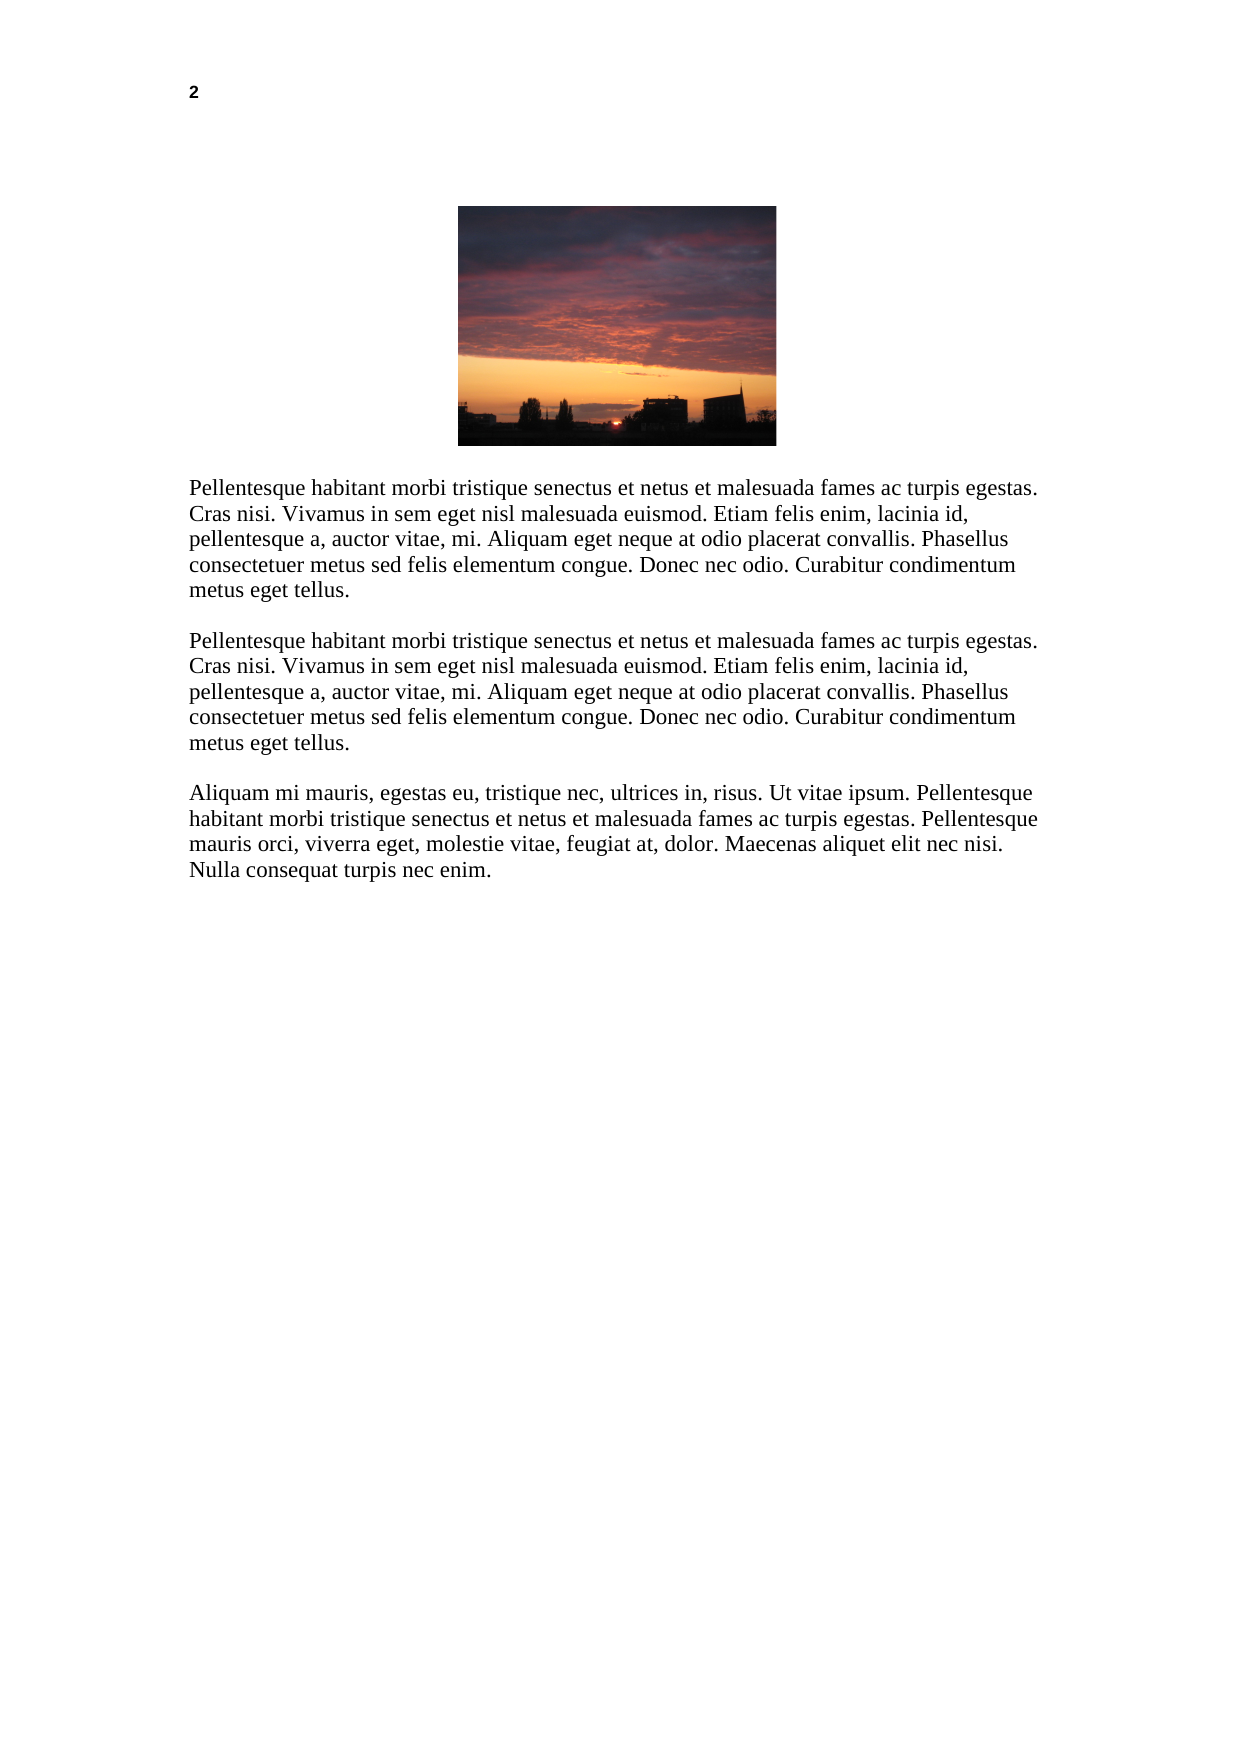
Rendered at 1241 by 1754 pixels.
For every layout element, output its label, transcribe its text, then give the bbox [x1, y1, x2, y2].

text Aliquam mi mauris, egestas eu, tristique nec, ultrices in, risus. Ut vitae ipsum. Pellentesque habitant morbi tristique senectus et netus et malesuada fames ac turpis egestas. Pellentesque mauris orci, viverra eget, molestie vitae, feugiat at, dolor. Maecenas aliquet elit nec nisi. Nulla consequat turpis nec enim. [189, 780, 1051, 882]
text Pellentesque habitant morbi tristique senectus et netus et malesuada fames ac turpis egestas. Cras nisi. Vivamus in sem eget nisl malesuada euismod. Etiam felis enim, lacinia id, pellentesque a, auctor vitae, mi. Aliquam eget neque at odio placerat convallis. Phasellus consectetuer metus sed felis elementum congue. Donec nec odio. Curabitur condimentum metus eget tellus. [189, 475, 1051, 603]
picture [458, 206, 777, 446]
text Pellentesque habitant morbi tristique senectus et netus et malesuada fames ac turpis egestas. Cras nisi. Vivamus in sem eget nisl malesuada euismod. Etiam felis enim, lacinia id, pellentesque a, auctor vitae, mi. Aliquam eget neque at odio placerat convallis. Phasellus consectetuer metus sed felis elementum congue. Donec nec odio. Curabitur condimentum metus eget tellus. [189, 628, 1051, 755]
